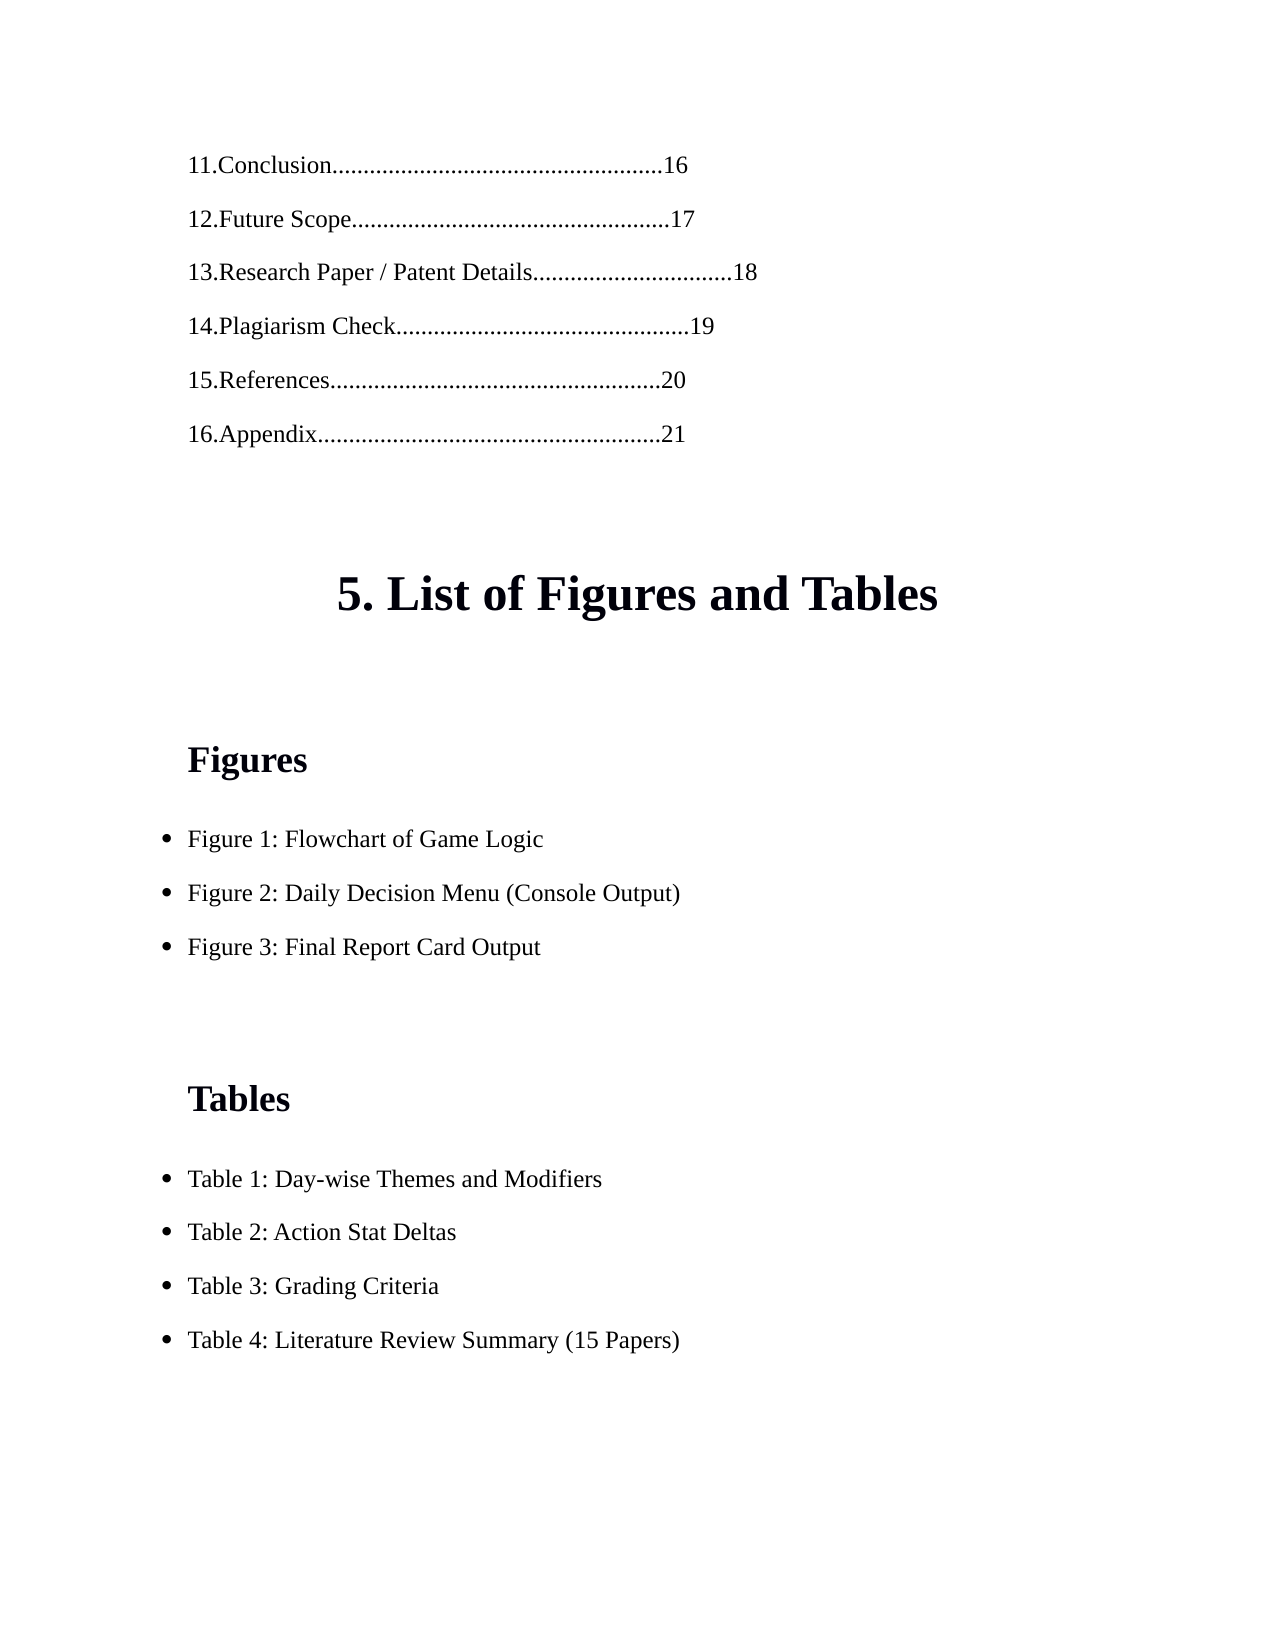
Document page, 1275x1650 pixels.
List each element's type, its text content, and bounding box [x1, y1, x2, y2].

list Figure 1: Flowchart of Game Logic [162, 824, 1087, 853]
list Figure 3: Final Report Card Output [162, 932, 1087, 961]
text 13.Research Paper / Patent Details................................18 [187, 257, 1087, 286]
list Table 3: Grading Criteria [162, 1271, 1087, 1300]
text 15.References.....................................................20 [187, 365, 1087, 394]
list Table 2: Action Stat Deltas [162, 1217, 1087, 1246]
subtitle Tables [187, 1077, 1087, 1120]
subtitle 5. List of Figures and Tables [187, 564, 1087, 621]
text 14.Plagiarism Check...............................................19 [187, 311, 1087, 340]
list Table 4: Literature Review Summary (15 Papers) [162, 1325, 1087, 1354]
text 12.Future Scope...................................................17 [187, 204, 1087, 232]
text 16.Appendix.......................................................21 [187, 419, 1087, 447]
list Table 1: Day-wise Themes and Modifiers [162, 1164, 1087, 1192]
list Figure 2: Daily Decision Menu (Console Output) [162, 878, 1087, 907]
text 11.Conclusion.....................................................16 [187, 150, 1087, 179]
subtitle Figures [187, 737, 1087, 781]
